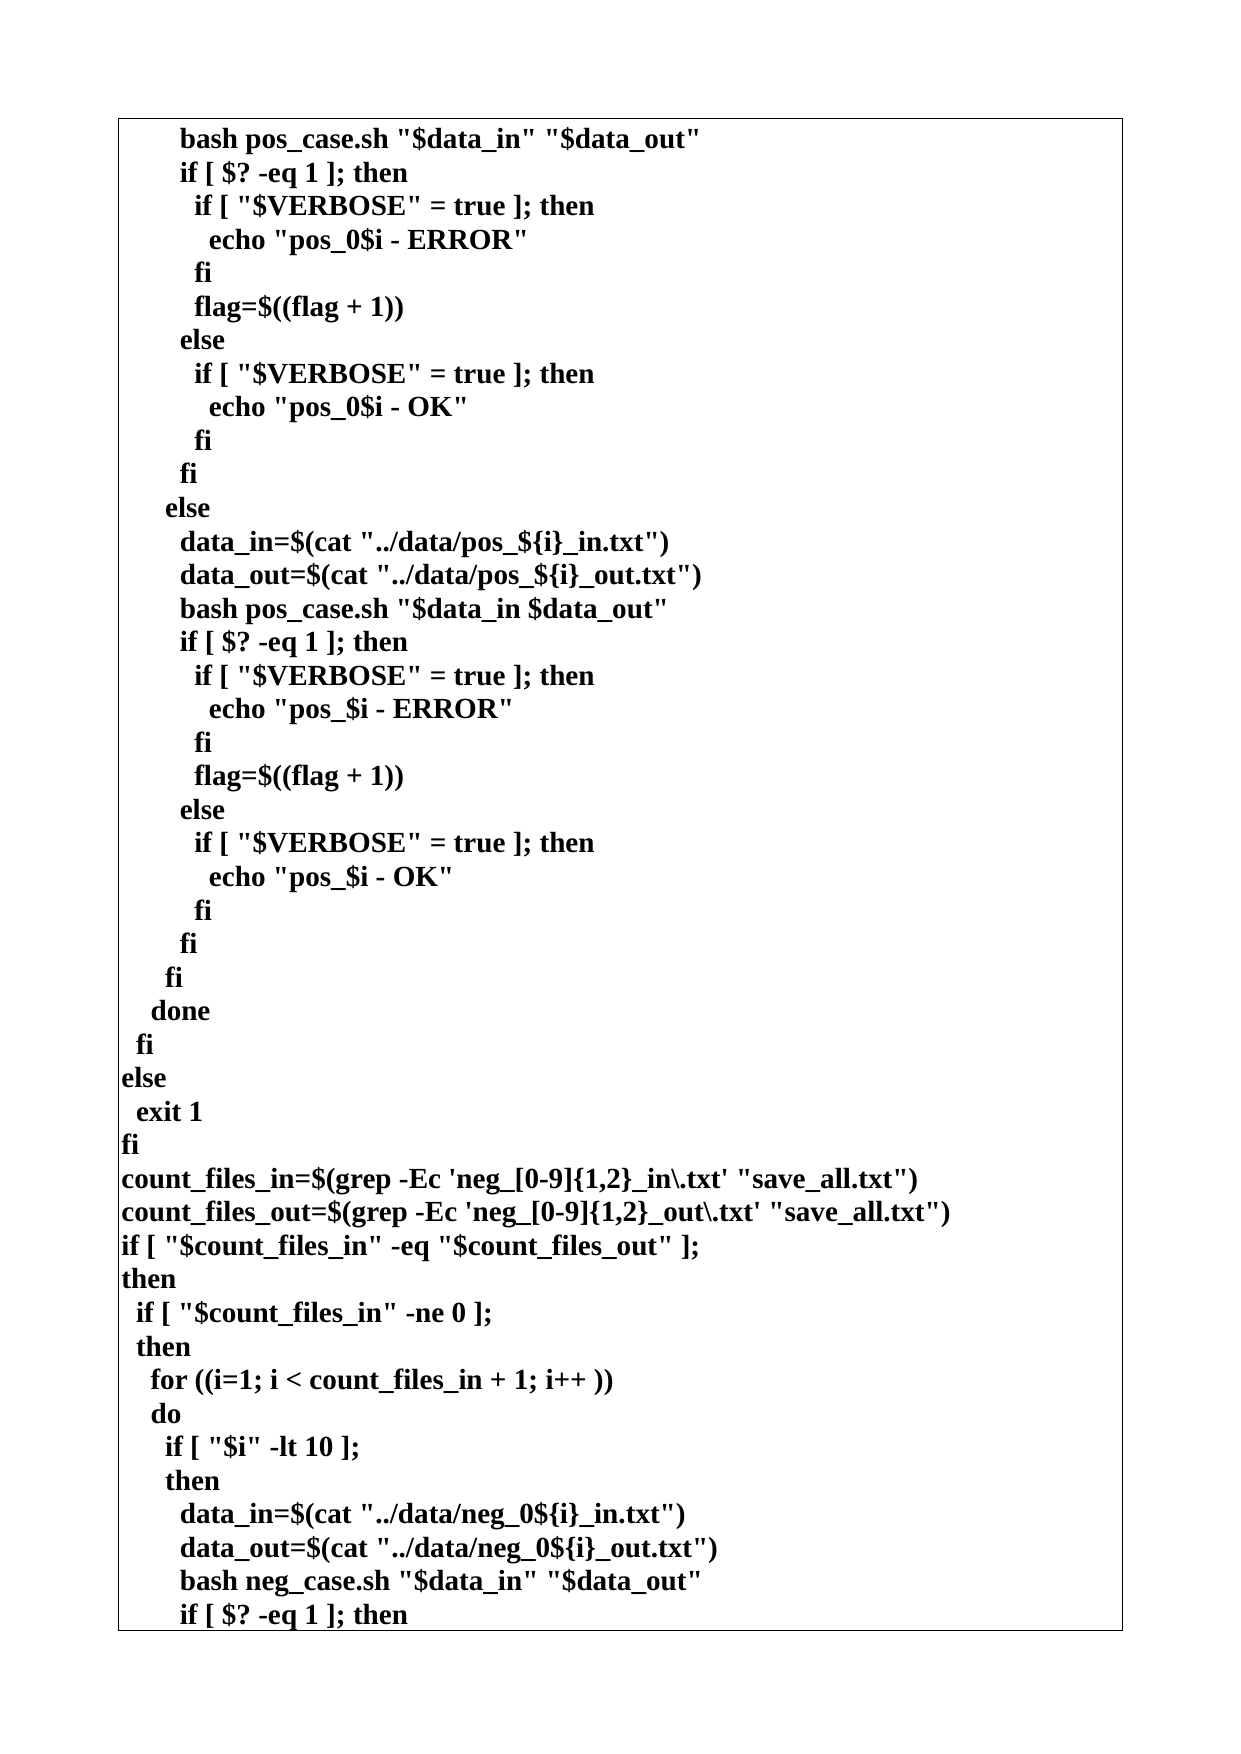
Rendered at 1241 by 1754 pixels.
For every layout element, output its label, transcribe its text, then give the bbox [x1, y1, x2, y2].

text fi [119, 453, 1122, 487]
text flag=$((flag + 1)) [119, 755, 1122, 789]
text then [119, 1326, 1122, 1359]
text fi [119, 889, 1122, 923]
text if [ $? -eq 1 ]; then [119, 1594, 1122, 1630]
text fi [119, 923, 1122, 957]
text if [ "$VERBOSE" = true ]; then [119, 185, 1122, 219]
text echo "pos_$i - OK" [119, 856, 1122, 889]
text count_files_out=$(grep -Ec 'neg_[0-9]{1,2}_out\.txt' "save_all.txt") [119, 1191, 1122, 1225]
text echo "pos_$i - ERROR" [119, 688, 1122, 722]
text fi [119, 420, 1122, 453]
text flag=$((flag + 1)) [119, 286, 1122, 319]
text data_in=$(cat "../data/neg_0${i}_in.txt") [119, 1493, 1122, 1527]
text data_out=$(cat "../data/neg_0${i}_out.txt") [119, 1527, 1122, 1560]
text else [119, 1057, 1122, 1091]
text echo "pos_0$i - OK" [119, 386, 1122, 420]
text else [119, 789, 1122, 822]
text count_files_in=$(grep -Ec 'neg_[0-9]{1,2}_in\.txt' "save_all.txt") [119, 1158, 1122, 1191]
text if [ "$count_files_in" -ne 0 ]; [119, 1292, 1122, 1326]
text for ((i=1; i < count_files_in + 1; i++ )) [119, 1359, 1122, 1393]
text if [ "$VERBOSE" = true ]; then [119, 353, 1122, 386]
text fi [119, 957, 1122, 990]
text fi [119, 722, 1122, 755]
text bash neg_case.sh "$data_in" "$data_out" [119, 1560, 1122, 1594]
text data_in=$(cat "../data/pos_${i}_in.txt") [119, 521, 1122, 554]
text if [ "$VERBOSE" = true ]; then [119, 655, 1122, 688]
text done [119, 990, 1122, 1024]
text if [ "$count_files_in" -eq "$count_files_out" ]; [119, 1225, 1122, 1258]
text bash pos_case.sh "$data_in" "$data_out" [119, 119, 1122, 152]
text if [ $? -eq 1 ]; then [119, 152, 1122, 185]
text do [119, 1393, 1122, 1426]
text if [ $? -eq 1 ]; then [119, 621, 1122, 655]
text else [119, 319, 1122, 353]
text then [119, 1258, 1122, 1292]
text bash pos_case.sh "$data_in $data_out" [119, 588, 1122, 621]
text exit 1 [119, 1091, 1122, 1124]
text fi [119, 1124, 1122, 1158]
text data_out=$(cat "../data/pos_${i}_out.txt") [119, 554, 1122, 588]
text then [119, 1460, 1122, 1493]
text echo "pos_0$i - ERROR" [119, 219, 1122, 252]
text fi [119, 1024, 1122, 1057]
text else [119, 487, 1122, 521]
text if [ "$VERBOSE" = true ]; then [119, 822, 1122, 856]
text if [ "$i" -lt 10 ]; [119, 1426, 1122, 1460]
text fi [119, 252, 1122, 286]
